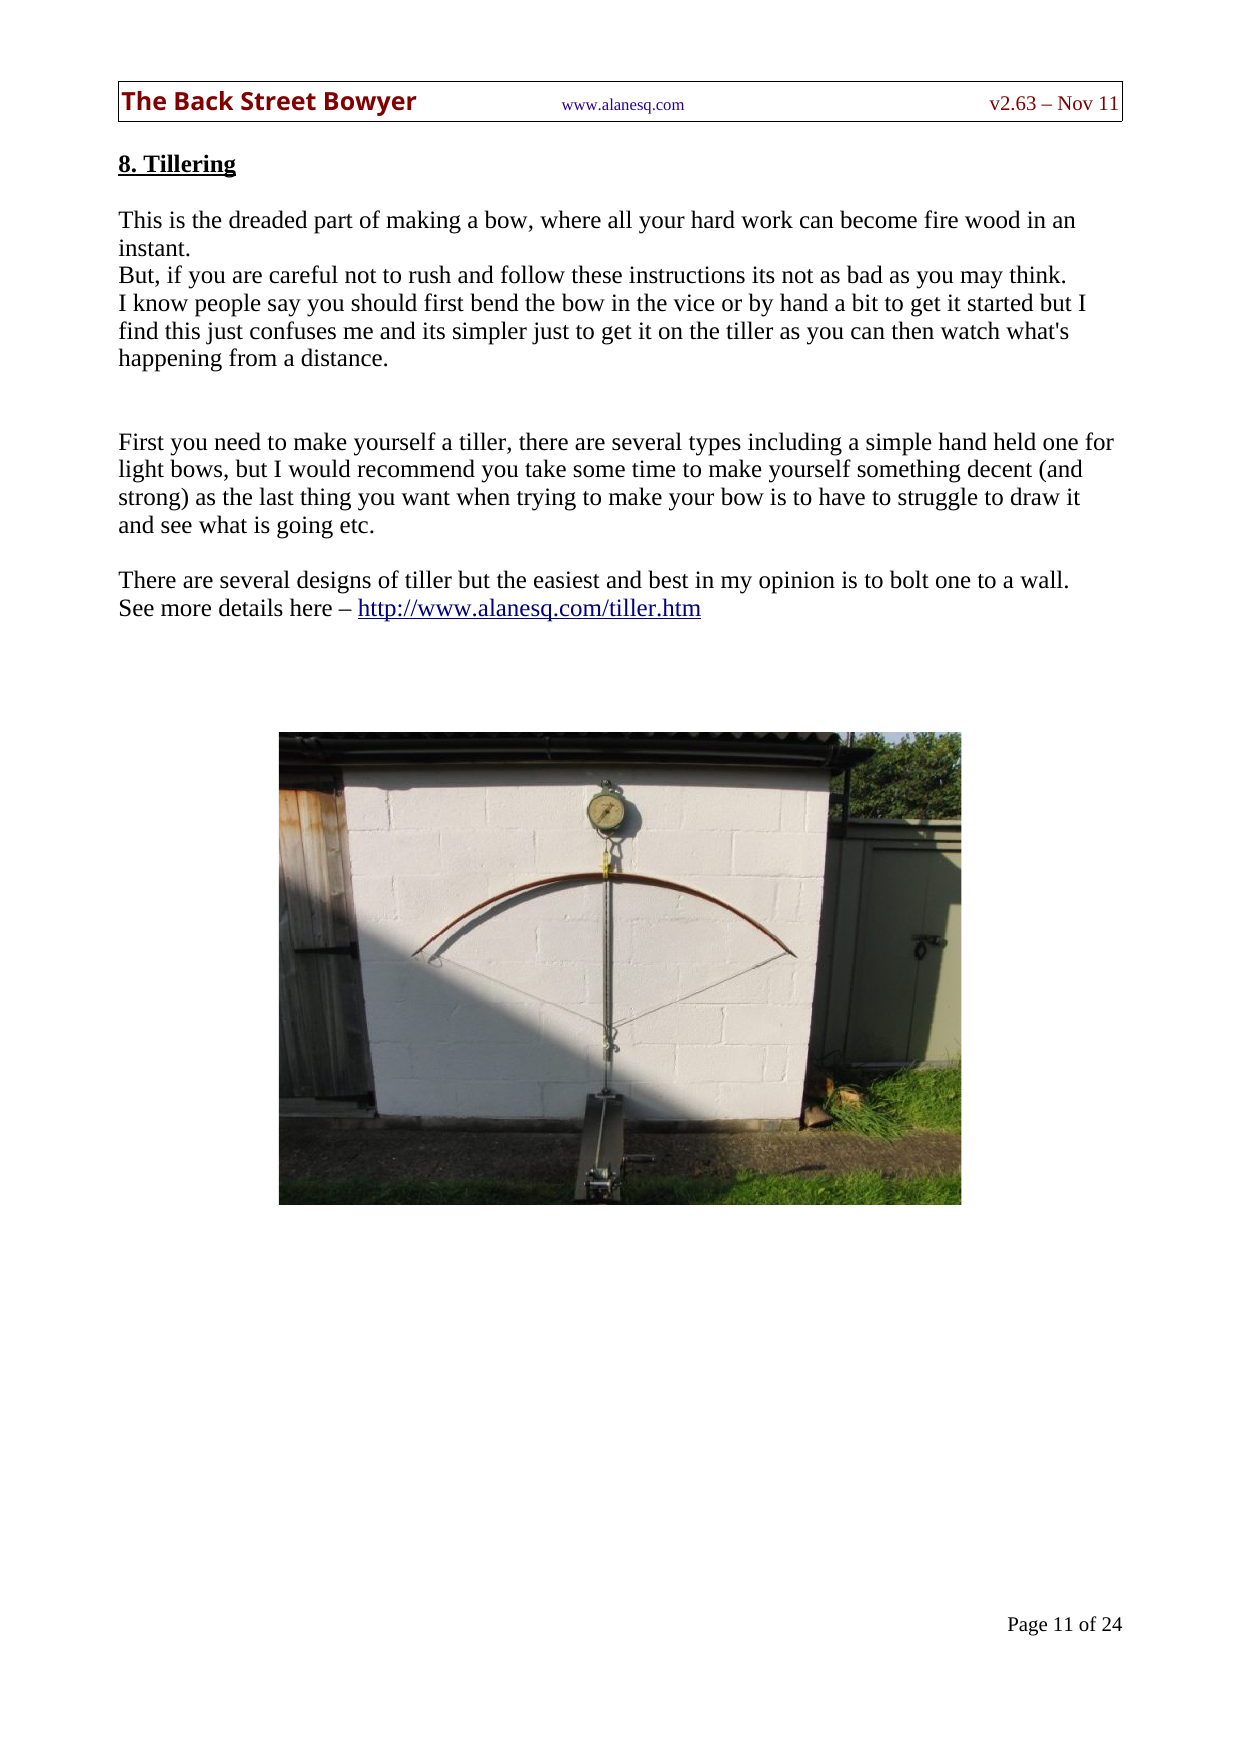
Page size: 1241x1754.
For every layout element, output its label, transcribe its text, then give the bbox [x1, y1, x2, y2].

text I know people say you should first bend the bow in the vice or by hand a bit to get it started but I find this just confuses me and its simpler just to get it on the tiller as you can then watch what's happening from a distance. [118, 289, 1122, 372]
text This is the dreaded part of making a bow, where all your hard work can become fire wood in an instant. [118, 206, 1122, 261]
text First you need to make yourself a tiller, there are several types including a simple hand held one for light bows, but I would recommend you take some time to make yourself something decent (and strong) as the last thing you want when trying to make your bow is to have to struggle to draw it and see what is going etc. [118, 428, 1122, 538]
text But, if you are careful not to rush and follow these instructions its not as bad as you may think. [118, 261, 1122, 289]
picture [278, 732, 962, 1205]
text See more details here – http://www.alanesq.com/tiller.htm [118, 594, 1122, 622]
text There are several designs of tiller but the easiest and best in my opinion is to bolt one to a wall. [118, 566, 1122, 594]
text 8. Tillering [118, 151, 1122, 178]
